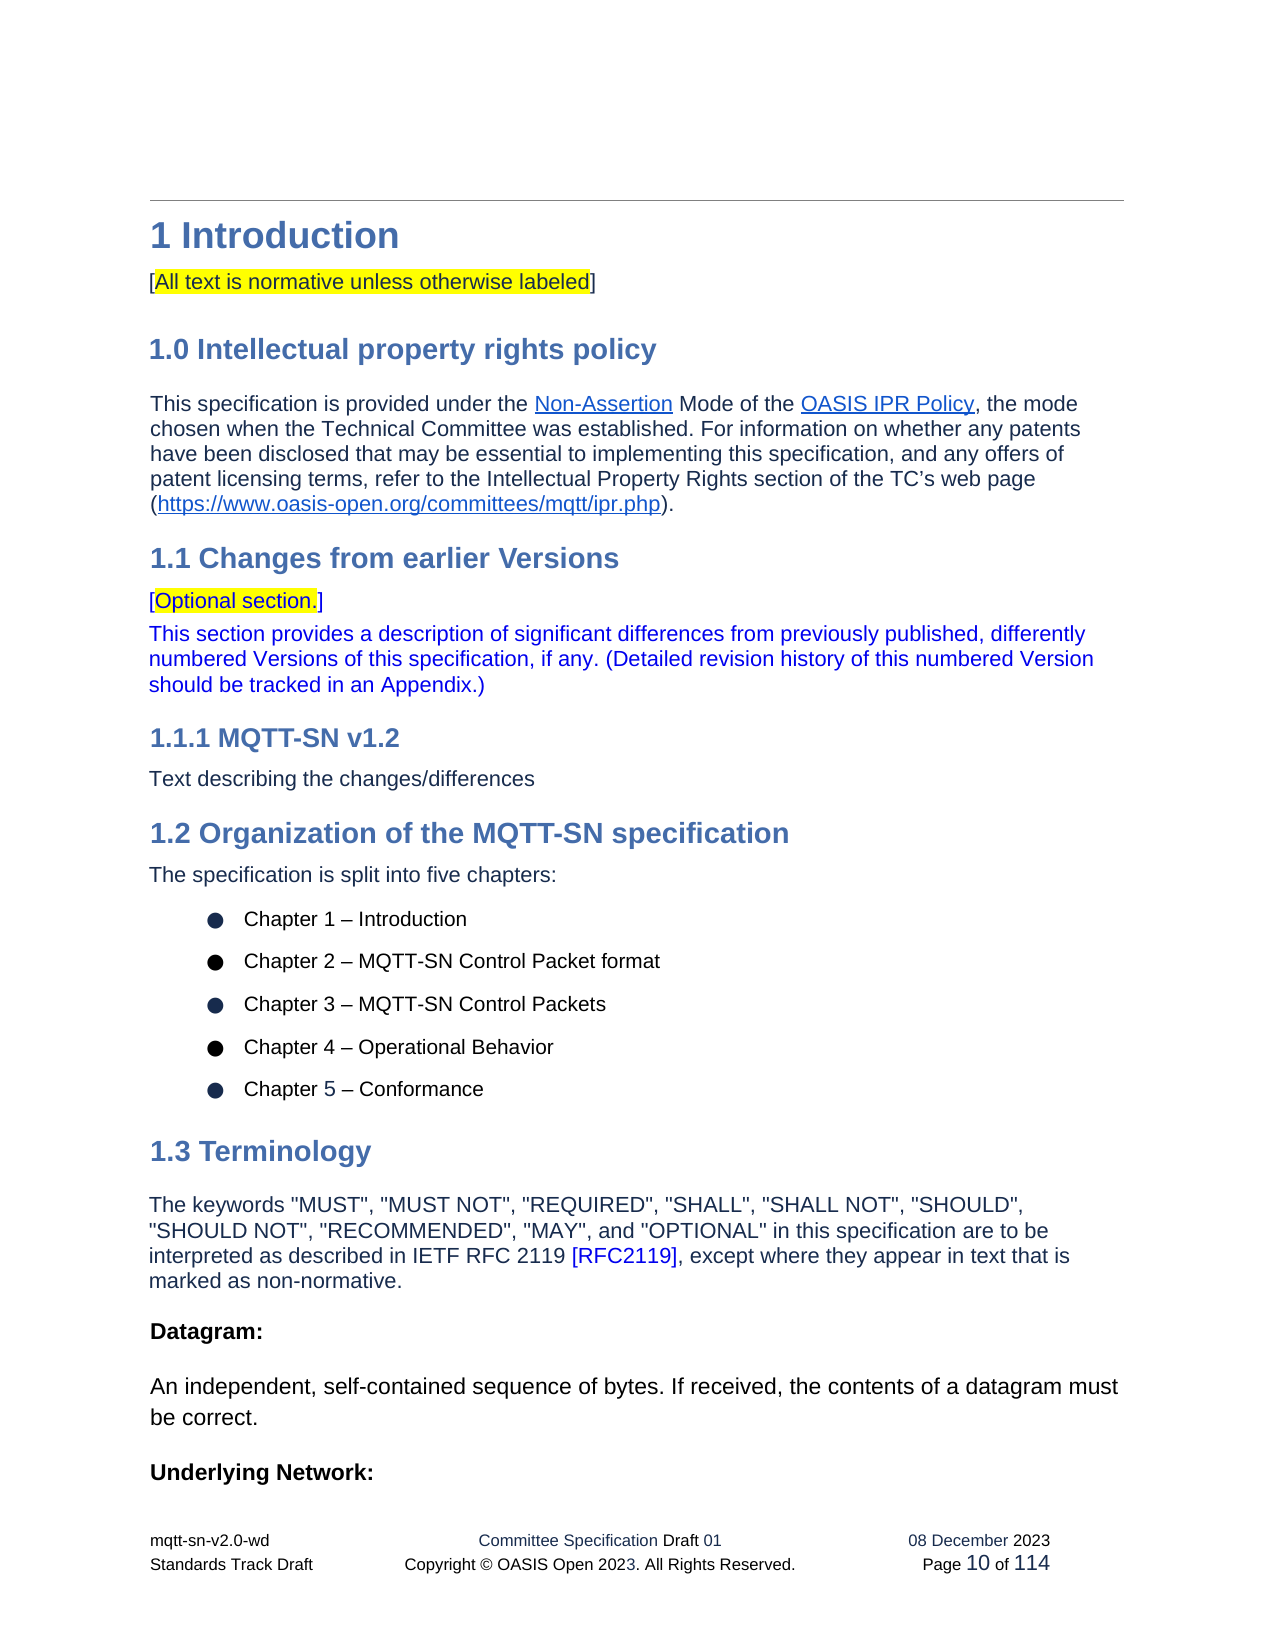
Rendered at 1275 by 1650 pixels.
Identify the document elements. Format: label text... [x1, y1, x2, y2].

text Text describing the changes/differences [148, 765, 1124, 791]
text [All text is normative unless otherwise labeled] [596, 269, 1124, 294]
list Chapter 2 – MQTT-SN Control Packet format [206, 938, 1125, 981]
list Chapter 4 – Operational Behavior [206, 1023, 1125, 1066]
subtitle 1.1.1 MQTT-SN v1.2 [150, 722, 1124, 753]
list Chapter 5 – Conformance [206, 1066, 1125, 1109]
subtitle 1.1 Changes from earlier Versions [150, 541, 1124, 575]
subtitle 1.3 Terminology [150, 1134, 1124, 1167]
list Chapter 3 – MQTT-SN Control Packets [206, 981, 1125, 1023]
text The keywords "MUST", "MUST NOT", "REQUIRED", "SHALL", "SHALL NOT", "SHOULD", "SHOULD NOT", "RECOMMENDED", "MAY", and "OPTIONAL" in this specification are to be interpreted as described in IETF RFC 2119 [RFC2119], except where they appear in text that is marked as non-normative. [148, 1192, 1124, 1293]
text [All text is normative unless otherwise labeled] [148, 269, 590, 294]
text Underlying Network: [150, 1459, 1125, 1485]
text The specification is split into five chapters: [148, 862, 1124, 887]
text Datagram: [150, 1318, 1125, 1344]
text This specification is provided under the Non-Assertion Mode of the OASIS IPR Policy, the mode chosen when the Technical Committee was established. For information on whether any patents have been disclosed that may be essential to implementing this specification, and any offers of patent licensing terms, refer to the Intellectual Property Rights section of the TC’s web page (https://www.oasis-open.org/committees/mqtt/ipr.php). [150, 390, 1125, 516]
subtitle 1 Introduction [150, 201, 1124, 257]
text This section provides a description of significant differences from previously published, differently numbered Versions of this specification, if any. (Detailed revision history of this numbered Version should be tracked in an Appendix.) [148, 621, 1124, 697]
list Chapter 1 – Introduction [206, 895, 1125, 938]
subtitle 1.0 Intellectual property rights policy [148, 332, 1124, 365]
subtitle 1.2 Organization of the MQTT-SN specification [150, 816, 1124, 849]
text [Optional section.] [148, 587, 1124, 613]
text An independent, self-contained sequence of bytes. If received, the contents of a datagram must be correct. [150, 1373, 1125, 1430]
